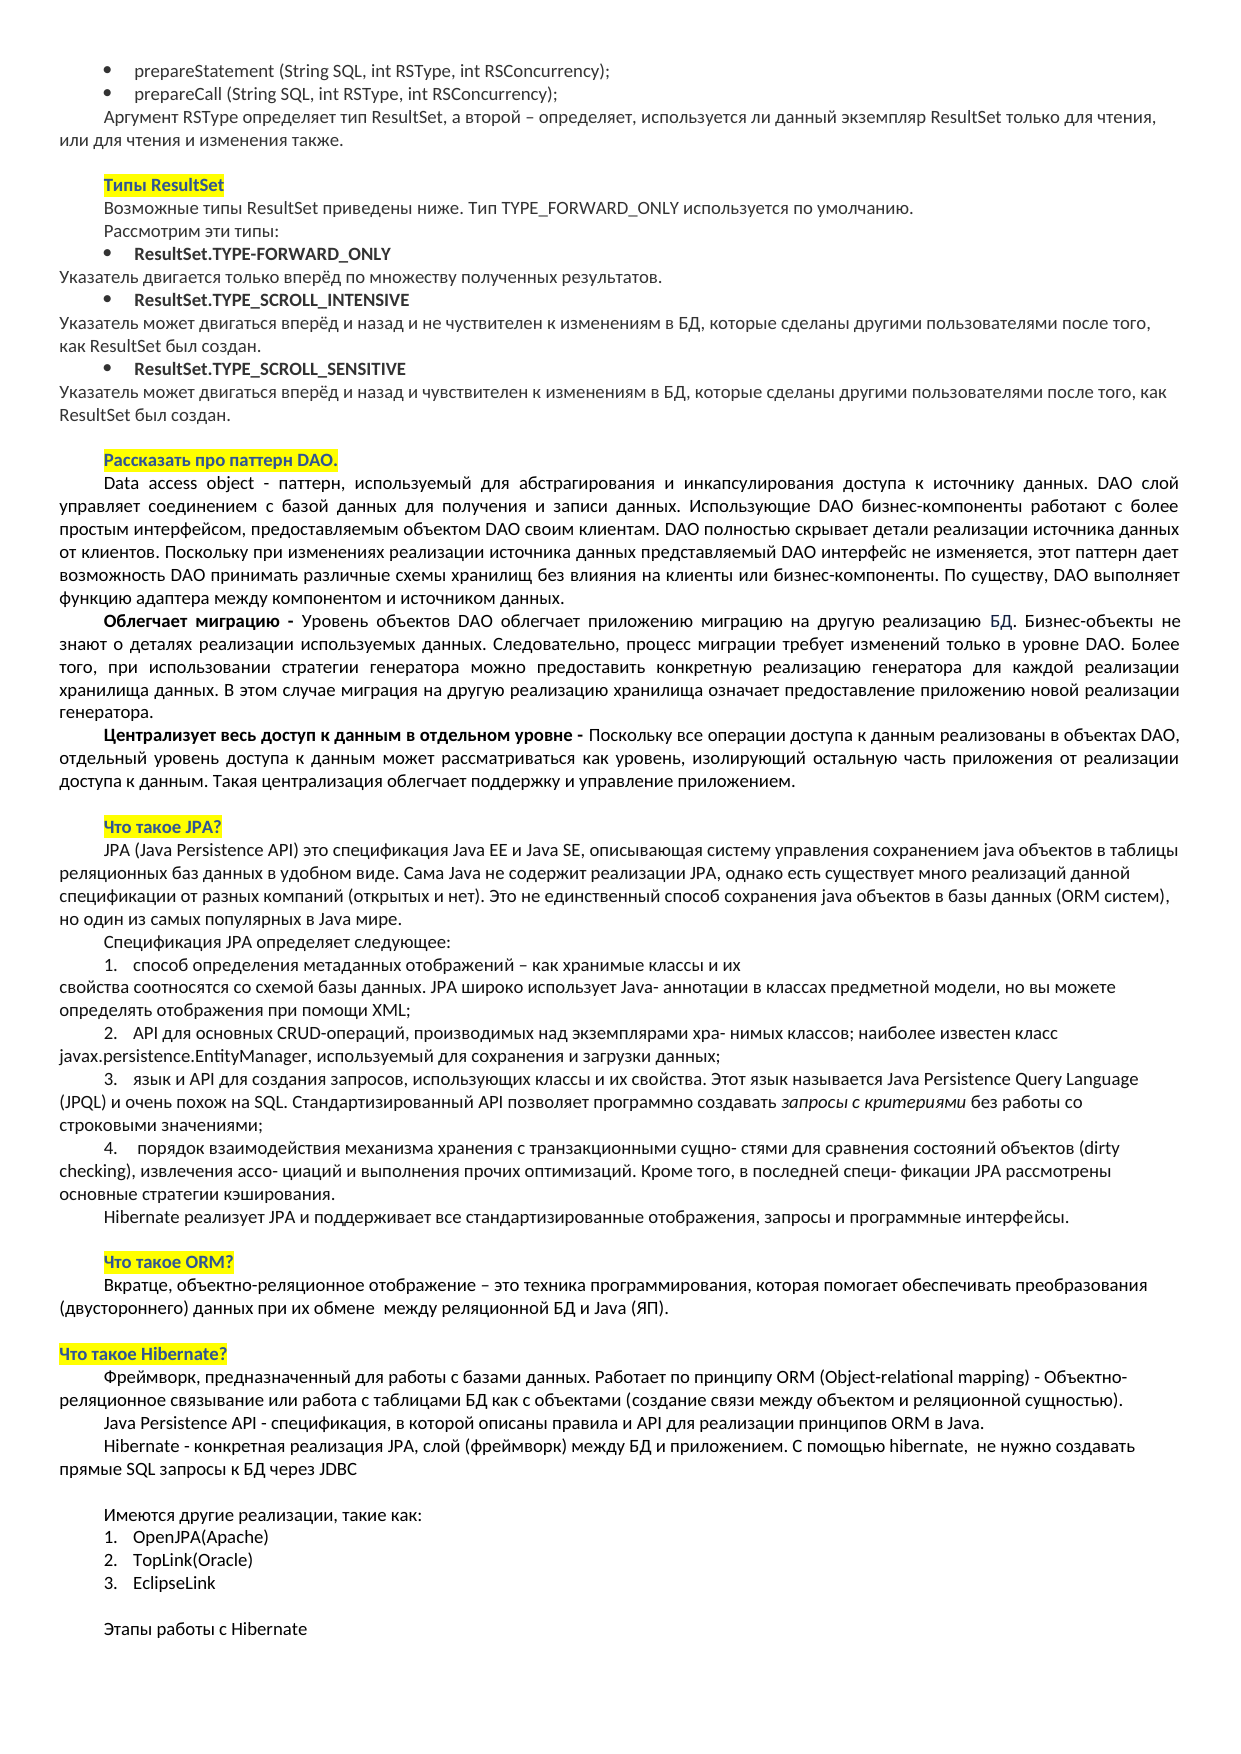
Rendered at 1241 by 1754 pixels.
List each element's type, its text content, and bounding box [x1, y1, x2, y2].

text Централизует весь доступ к данным в отдельном уровне - Поскольку все операции доступа к данным реализованы в объектах DAO, отдельный уровень доступа к данным может рассматриваться как уровень, изолирующий остальную часть приложения от реализации доступа к данным. Такая централизация облегчает поддержку и управление приложением. [59, 724, 1181, 792]
text Вкратце, объектно-реляционное отображение – это техника программирования, которая помогает обеспечивать преобразования (двустороннего) данных при их обмене между реляционной БД и Java (ЯП). [59, 1274, 1181, 1319]
text Hibernate реализует JPA и поддерживает все стандартизированные отображения, запросы и программные интерфейсы. [59, 1205, 1181, 1228]
text Этапы работы с Hibernate [59, 1617, 1181, 1640]
text Java Persistence API - спецификация, в которой описаны правила и API для реализации принципов ORM в Java. [59, 1411, 1181, 1434]
list ResultSet.TYPE_SCROLL_INTENSIVE Указатель может двигаться вперёд и назад и не чуствителен к изменениям в БД, которые сделаны другими пользователями после того, как ResultSet был создан. [59, 288, 1181, 357]
list порядок взаимодействия механизма хранения с транзакционными сущно- стями для сравнения состояний объектов (dirty checking), извлечения ассо- циаций и выполнения прочих оптимизаций. Кроме того, в последней специ- фикации JPA рассмотрены основные стратегии кэширования. [59, 1136, 1181, 1205]
list язык и API для создания запросов, использующих классы и их свойства. Этот язык называется Java Persistence Query Language (JPQL) и очень похож на SQL. Стандартизированный API позволяет программно создавать запросы с критериями без работы со строковыми значениями; [59, 1067, 1181, 1136]
text Hibernate - конкретная реализация JPA, слой (фреймворк) между БД и приложением. С помощью hibernate, не нужно создавать прямые SQL запросы к БД через JDBC [59, 1434, 1181, 1480]
text Аргумент RSType определяет тип ResultSet, а второй – определяет, используется ли данный экземпляр ResultSet только для чтения, или для чтения и изменения также. [59, 105, 1181, 151]
list ResultSet.TYPE-FORWARD_ONLY Указатель двигается только вперёд по множеству полученных результатов. [59, 242, 1181, 288]
subtitle Что такое ORM? [59, 1251, 1181, 1274]
list ResultSet.TYPE_SCROLL_SENSITIVE Указатель может двигаться вперёд и назад и чувствителен к изменениям в БД, которые сделаны другими пользователями после того, как ResultSet был создан. [59, 357, 1181, 426]
text JPA (Java Persistence API) это спецификация Java EE и Java SE, описывающая систему управления сохранением java объектов в таблицы реляционных баз данных в удобном виде. Сама Java не содержит реализации JPA, однако есть существует много реализаций данной спецификации от разных компаний (открытых и нет). Это не единственный способ сохранения java объектов в базы данных (ORM систем), но один из самых популярных в Java мире. [59, 838, 1181, 930]
text Рассмотрим эти типы: [59, 219, 1181, 242]
text Имеются другие реализации, такие как: [59, 1503, 1181, 1526]
list TopLink(Oracle) [59, 1549, 1181, 1572]
text Фреймворк, предназначенный для работы с базами данных. Работает по принципу ORM (Object-relational mapping) - Объектно-реляционное связывание или работа с таблицами БД как с объектами (​​создание связи между объектом и реляционной сущностью). [59, 1365, 1181, 1411]
text Data access object - паттерн, используемый для абстрагирования и инкапсулирования доступа к источнику данных. DAO слой управляет соединением с базой данных для получения и записи данных. Использующие DAO бизнес-компоненты работают с более простым интерфейсом, предоставляемым объектом DAO своим клиентам. DAO полностью скрывает детали реализации источника данных от клиентов. Поскольку при изменениях реализации источника данных представляемый DAO интерфейс не изменяется, этот паттерн дает возможность DAO принимать различные схемы хранилищ без влияния на клиенты или бизнес-компоненты. По существу, DAO выполняет функцию адаптера между компонентом и источником данных. [59, 472, 1181, 609]
subtitle Что такое Hibernate? [59, 1319, 1181, 1365]
list API для основных CRUD-операций, производимых над экземплярами хра- нимых классов; наиболее известен класс javax.persistence.EntityManager, используемый для сохранения и загрузки данных; [59, 1022, 1181, 1067]
text Спецификация JPA определяет следующее: [59, 930, 1181, 953]
list OpenJPA(Apache) [59, 1526, 1181, 1549]
subtitle Рассказать про паттерн DAO. [59, 449, 1181, 472]
list способ определения метаданных отображений – как хранимые классы и их свойства соотносятся со схемой базы данных. JPA широко использует Java- аннотации в классах предметной модели, но вы можете определять отображения при помощи XML; [59, 953, 1181, 1022]
text Облегчает миграцию - Уровень объектов DAO облегчает приложению миграцию на другую реализацию БД. Бизнес-объекты не знают о деталях реализации используемых данных. Следовательно, процесс миграции требует изменений только в уровне DAO. Более того, при использовании стратегии генератора можно предоставить конкретную реализацию генератора для каждой реализации хранилища данных. В этом случае миграция на другую реализацию хранилища означает предоставление приложению новой реализации генератора. [59, 609, 1181, 724]
list EclipseLink [59, 1572, 1181, 1594]
list prepareStatement (String SQL, int RSType, int RSConcurrency); [59, 59, 1181, 82]
subtitle Что такое JPA? [59, 815, 1181, 838]
list prepareCall (String SQL, int RSType, int RSConcurrency); [59, 82, 1181, 105]
text Возможные типы ResultSet приведены ниже. Тип TYPE_FORWARD_ONLY используется по умолчанию. [59, 197, 1181, 219]
text Типы ResultSet [59, 174, 1181, 197]
